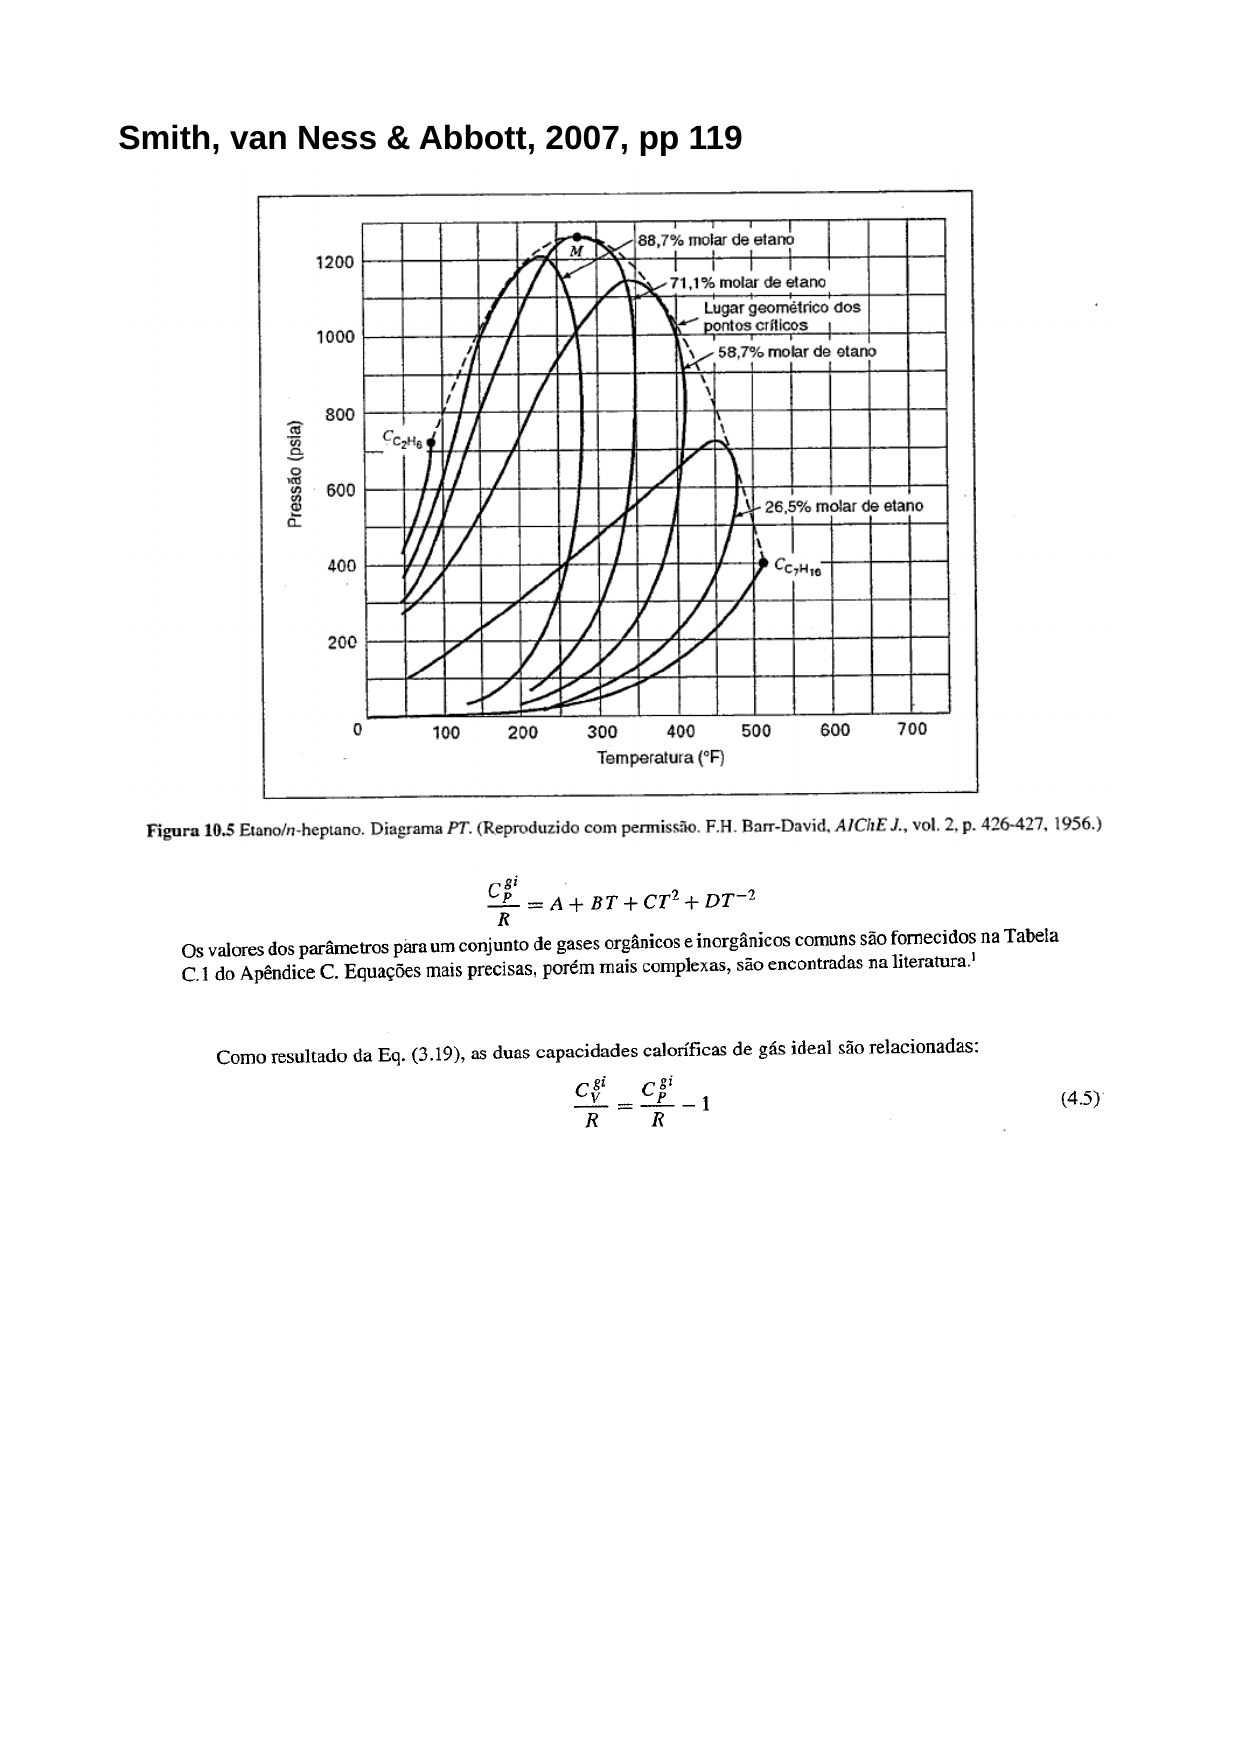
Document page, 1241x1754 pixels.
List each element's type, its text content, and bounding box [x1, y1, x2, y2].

picture [118, 1015, 1123, 1131]
picture [118, 169, 1123, 848]
picture [118, 868, 1123, 995]
subtitle Smith, van Ness & Abbott, 2007, pp 119 [118, 118, 1122, 157]
